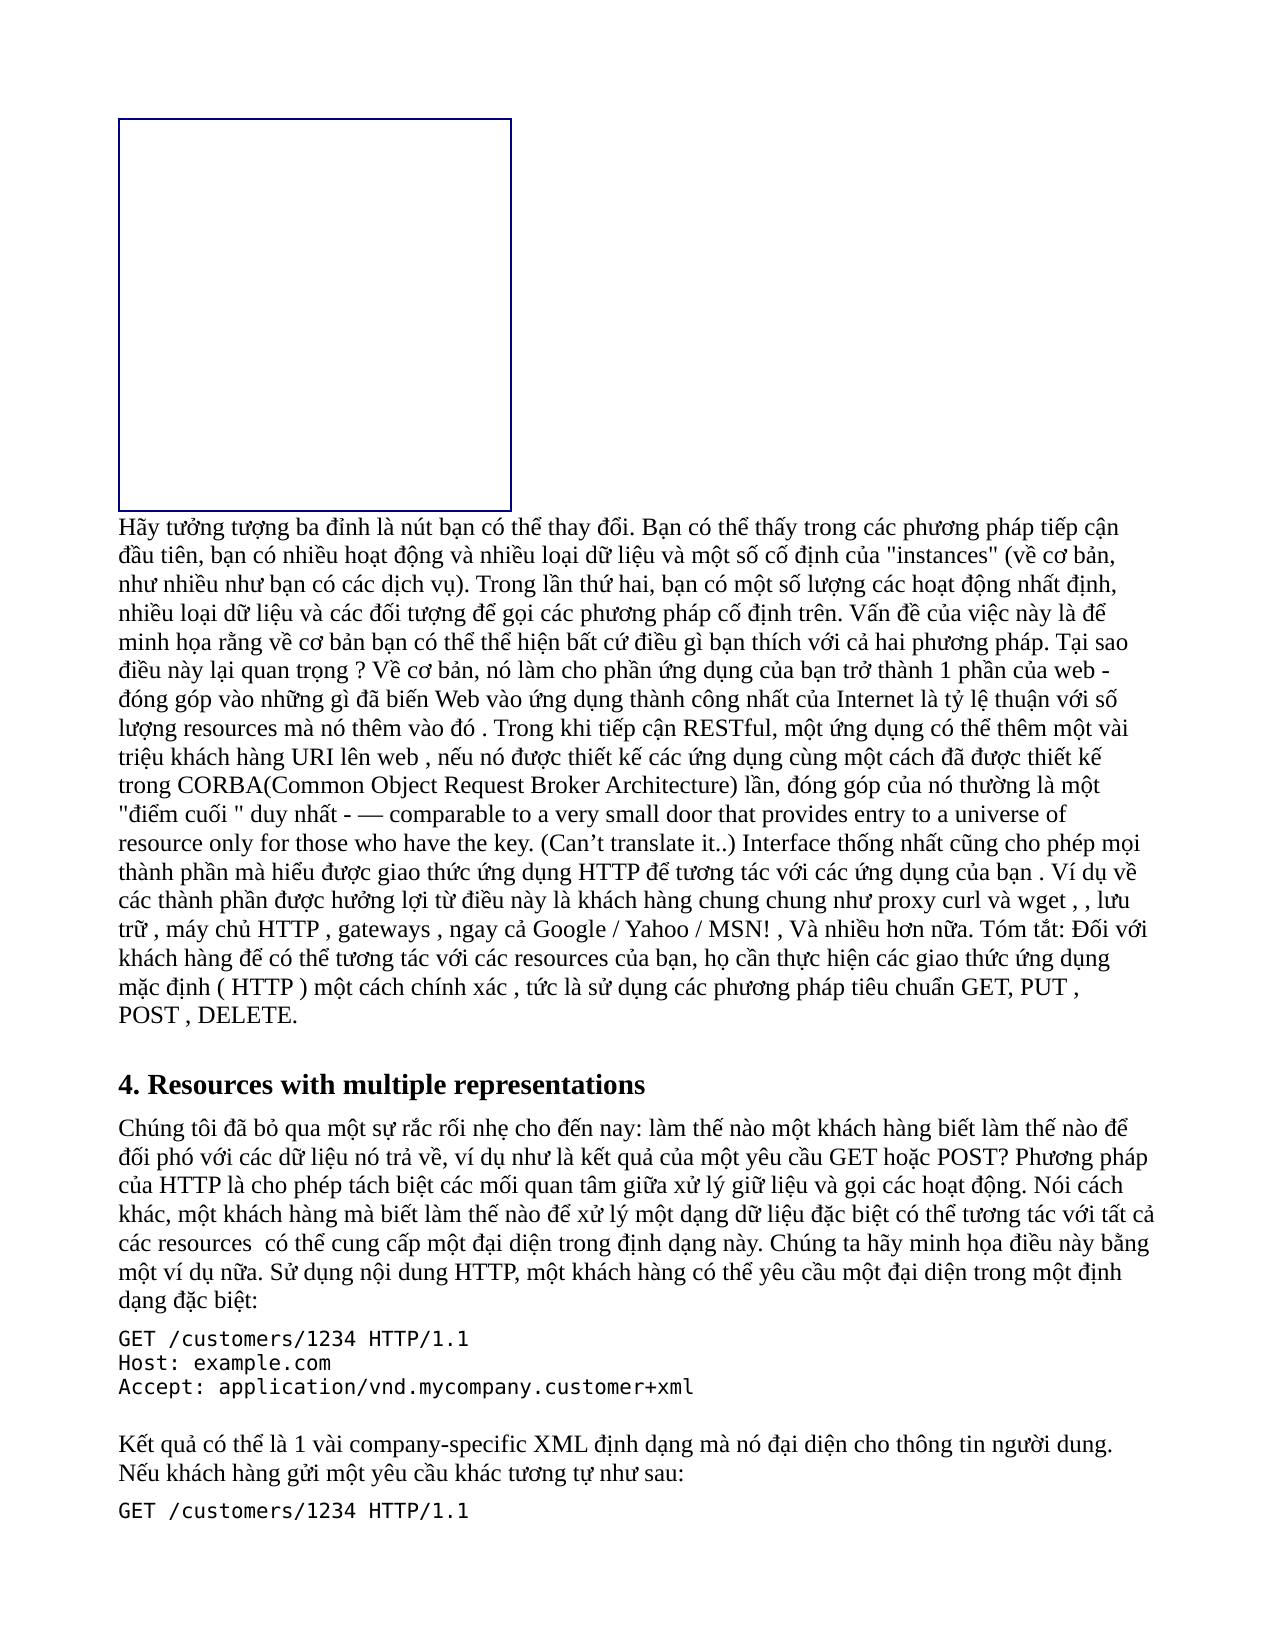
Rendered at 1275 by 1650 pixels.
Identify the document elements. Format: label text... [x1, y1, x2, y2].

text Hãy tưởng tượng ba đỉnh là nút bạn có thể thay đổi. Bạn có thể thấy trong các phương pháp tiếp cận đầu tiên, bạn có nhiều hoạt động và nhiều loại dữ liệu và một số cố định của "instances" (về cơ bản, như nhiều như bạn có các dịch vụ). Trong lần thứ hai, bạn có một số lượng các hoạt động nhất định, nhiều loại dữ liệu và các đối tượng để gọi các phương pháp cố định trên. Vấn đề của việc này là để minh họa rằng về cơ bản bạn có thể thể hiện bất cứ điều gì bạn thích với cả hai phương pháp. Tại sao điều này lại quan trọng ? Về cơ bản, nó làm cho phần ứng dụng của bạn trở thành 1 phần của web - đóng góp vào những gì đã biến Web vào ứng dụng thành công nhất của Internet là tỷ lệ thuận với số lượng resources mà nó thêm vào đó . Trong khi tiếp cận RESTful, một ứng dụng có thể thêm một vài triệu khách hàng URI lên web , nếu nó được thiết kế các ứng dụng cùng một cách đã được thiết kế trong CORBA(Common Object Request Broker Architecture) lần, đóng góp của nó thường là một "điểm cuối " duy nhất - — comparable to a very small door that provides entry to a universe of resource only for those who have the key. (Can’t translate it..) Interface thống nhất cũng cho phép mọi thành phần mà hiểu được giao thức ứng dụng HTTP để tương tác với các ứng dụng của bạn . Ví dụ về các thành phần được hưởng lợi từ điều này là khách hàng chung chung như proxy curl và wget , , lưu trữ , máy chủ HTTP , gateways , ngay cả Google / Yahoo / MSN! , Và nhiều hơn nữa. Tóm tắt: Đối với khách hàng để có thể tương tác với các resources của bạn, họ cần thực hiện các giao thức ứng dụng mặc định ( HTTP ) một cách chính xác , tức là sử dụng các phương pháp tiêu chuẩn GET, PUT , POST , DELETE. [118, 118, 1157, 1029]
text Chúng tôi đã bỏ qua một sự rắc rối nhẹ cho đến nay: làm thế nào một khách hàng biết làm thế nào để đối phó với các dữ liệu nó trả về, ví dụ như là kết quả của một yêu cầu GET hoặc POST? Phương pháp của HTTP là cho phép tách biệt các mối quan tâm giữa xử lý giữ liệu và gọi các hoạt động. Nói cách khác, một khách hàng mà biết làm thế nào để xử lý một dạng dữ liệu đặc biệt có thể tương tác với tất cả các resources có thể cung cấp một đại diện trong định dạng này. Chúng ta hãy minh họa điều này bằng một ví dụ nữa. Sử dụng nội dung HTTP, một khách hàng có thể yêu cầu một đại diện trong một định dạng đặc biệt: [118, 1113, 1157, 1314]
subtitle 4. Resources with multiple representations [118, 1067, 1157, 1100]
text Host: example.com [118, 1351, 1157, 1375]
text Accept: application/vnd.mycompany.customer+xml [118, 1375, 1157, 1399]
text GET /customers/1234 HTTP/1.1 [118, 1499, 1157, 1523]
text GET /customers/1234 HTTP/1.1 [118, 1327, 1157, 1351]
text Kết quả có thể là 1 vài company-specific XML định dạng mà nó đại diện cho thông tin người dung. Nếu khách hàng gửi một yêu cầu khác tương tự như sau: [118, 1429, 1157, 1486]
